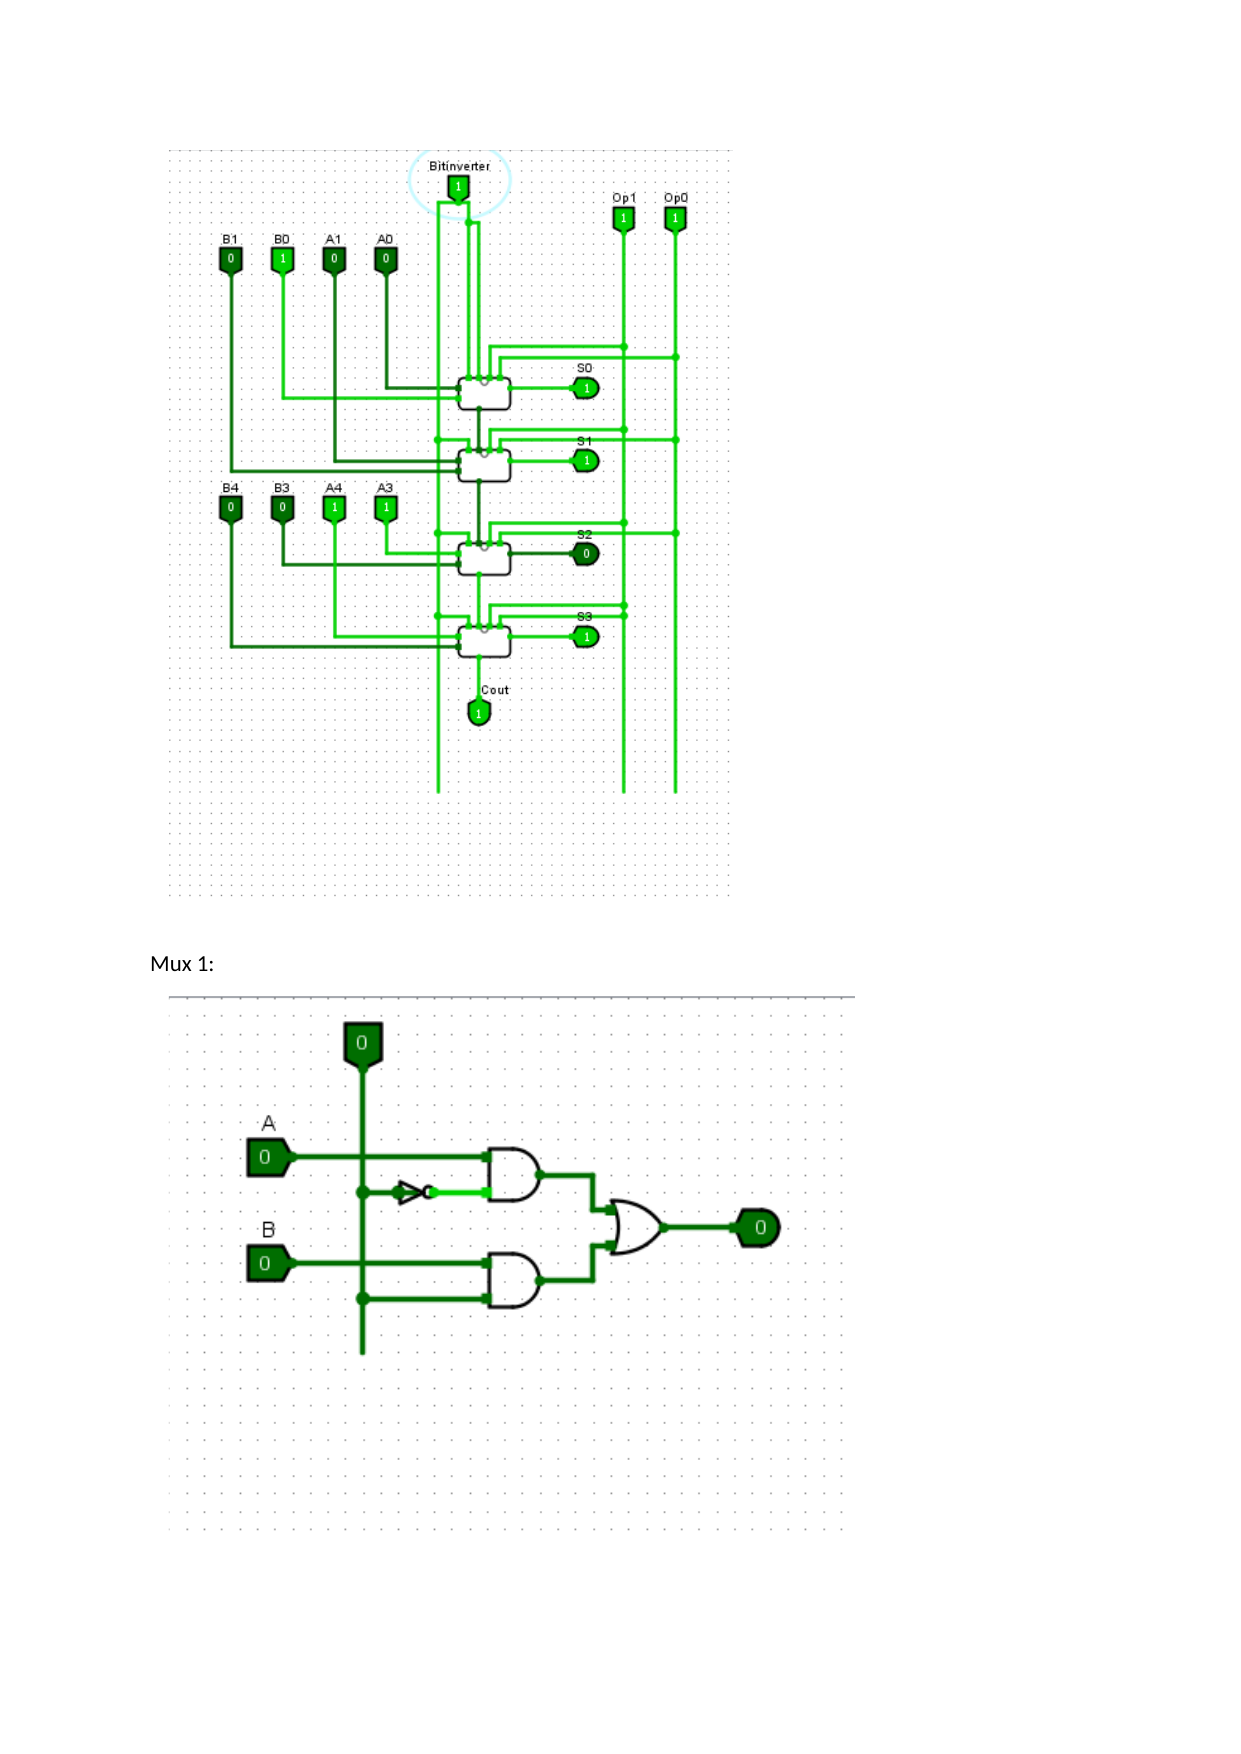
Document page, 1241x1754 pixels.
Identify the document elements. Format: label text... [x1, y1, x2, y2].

picture [168, 150, 733, 900]
text Mux 1: [150, 949, 1090, 977]
picture [168, 996, 855, 1532]
text [150, 150, 1090, 930]
